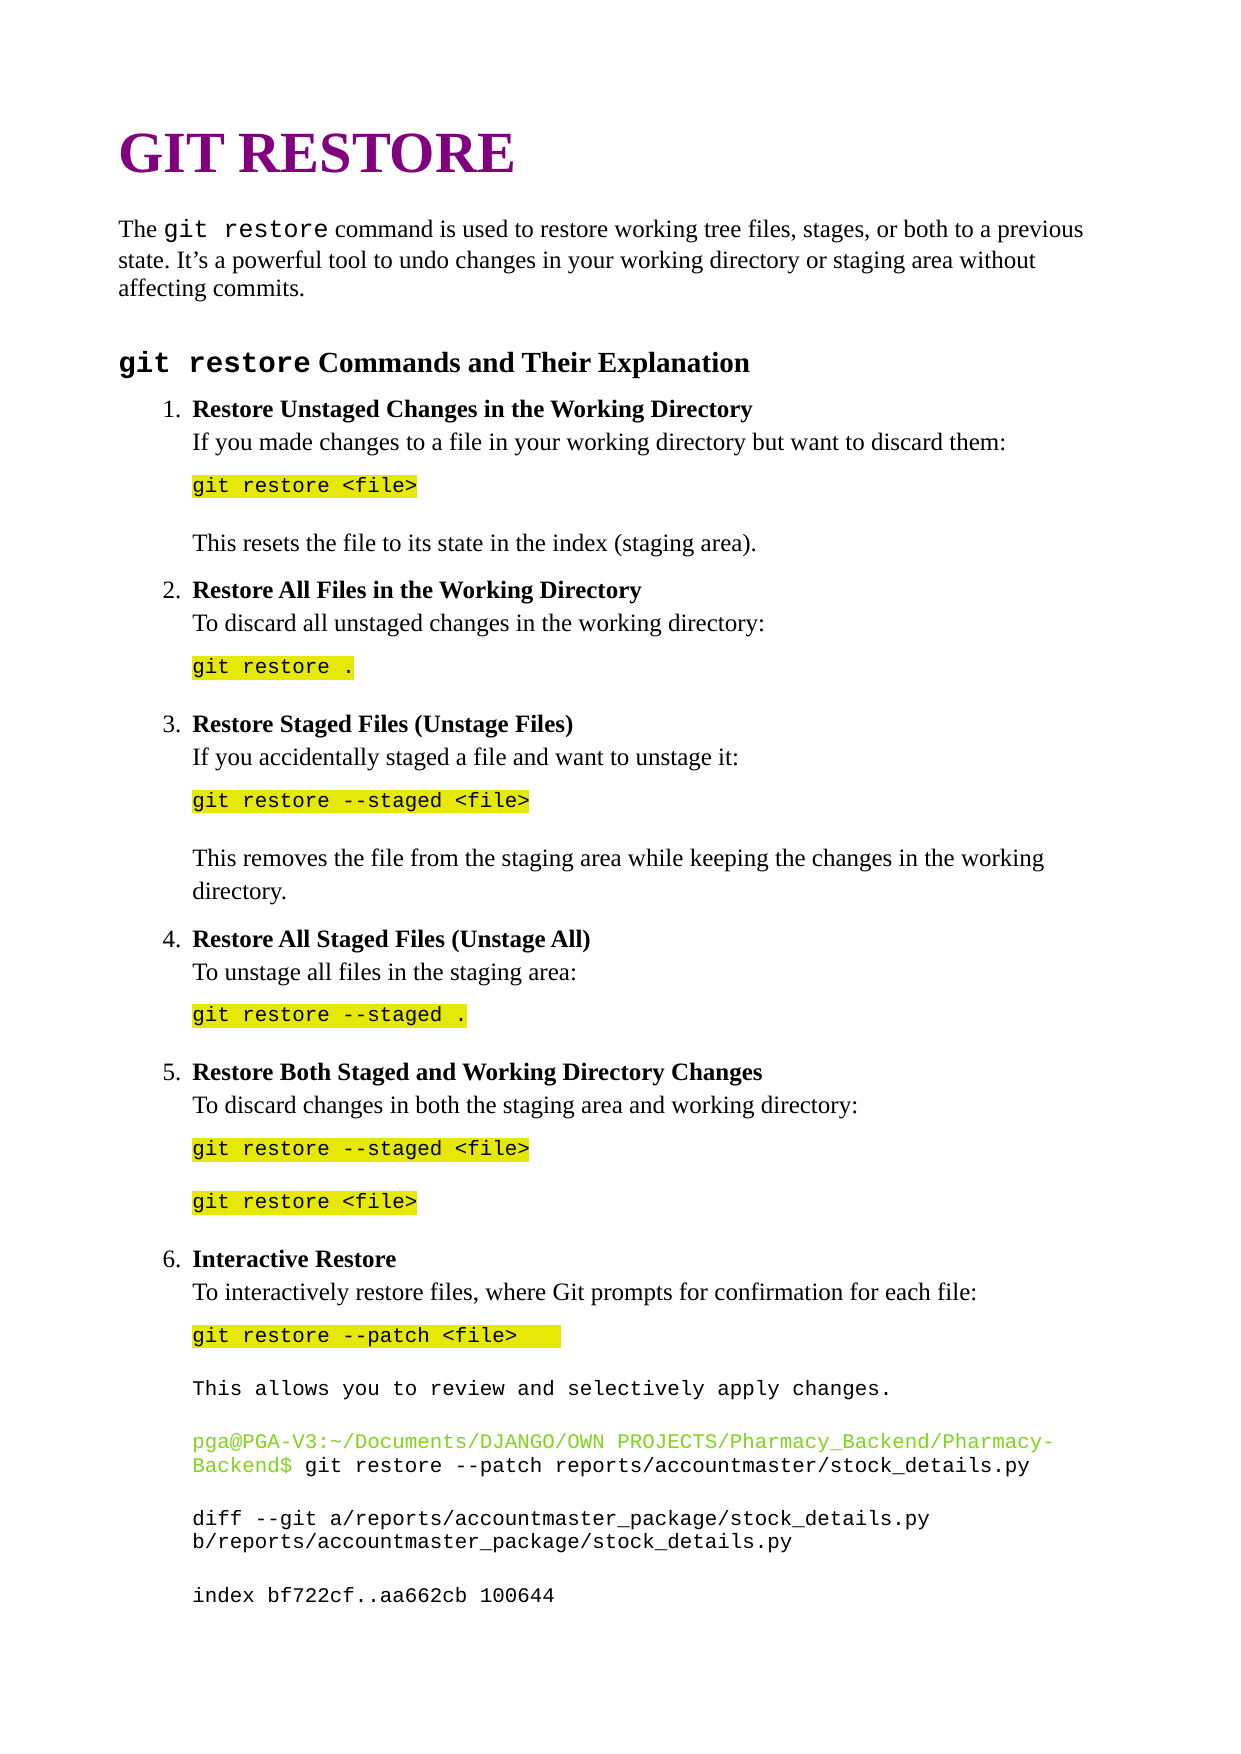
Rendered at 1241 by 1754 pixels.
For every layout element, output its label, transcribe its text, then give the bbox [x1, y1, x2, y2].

text The git restore command is used to restore working tree files, stages, or both to a previous state. It’s a powerful tool to undo changes in your working directory or staging area without affecting commits. [118, 214, 1122, 302]
list git restore . [162, 656, 1122, 680]
list Restore All Staged Files (Unstage All) To unstage all files in the staging area: [162, 924, 1122, 985]
list Restore All Files in the Working Directory To discard all unstaged changes in the working directory: [162, 576, 1122, 637]
list Restore Staged Files (Unstage Files) If you accidentally staged a file and want to unstage it: [162, 709, 1122, 771]
list Restore Unstaged Changes in the Working Directory If you made changes to a file in your working directory but want to discard them: [162, 394, 1122, 456]
list git restore --staged <file> [162, 790, 1122, 813]
list Interactive Restore To interactively restore files, where Git prompts for confirmation for each file: [162, 1244, 1122, 1306]
subtitle git restore Commands and Their Explanation [118, 346, 1122, 382]
list git restore <file> [162, 475, 1122, 498]
list git restore --staged . [162, 1004, 1122, 1028]
list git restore --staged <file> [162, 1138, 1122, 1162]
list diff --git a/reports/accountmaster_package/stock_details.py b/reports/accountmaster_package/stock_details.py [162, 1508, 1122, 1555]
list index bf722cf..aa662cb 100644 [162, 1585, 1122, 1608]
list This removes the file from the staging area while keeping the changes in the working directory. [162, 843, 1122, 905]
list pga@PGA-V3:~/Documents/DJANGO/OWN PROJECTS/Pharmacy_Backend/Pharmacy-Backend$ git restore --patch reports/accountmaster/stock_details.py [162, 1431, 1122, 1478]
list Restore Both Staged and Working Directory Changes To discard changes in both the staging area and working directory: [162, 1057, 1122, 1119]
list git restore --patch <file> [162, 1325, 1122, 1348]
list This allows you to review and selectively apply changes. [162, 1378, 1122, 1402]
list git restore <file> [162, 1191, 1122, 1215]
list This resets the file to its state in the index (staging area). [162, 528, 1122, 557]
text GIT RESTORE [118, 118, 1122, 185]
